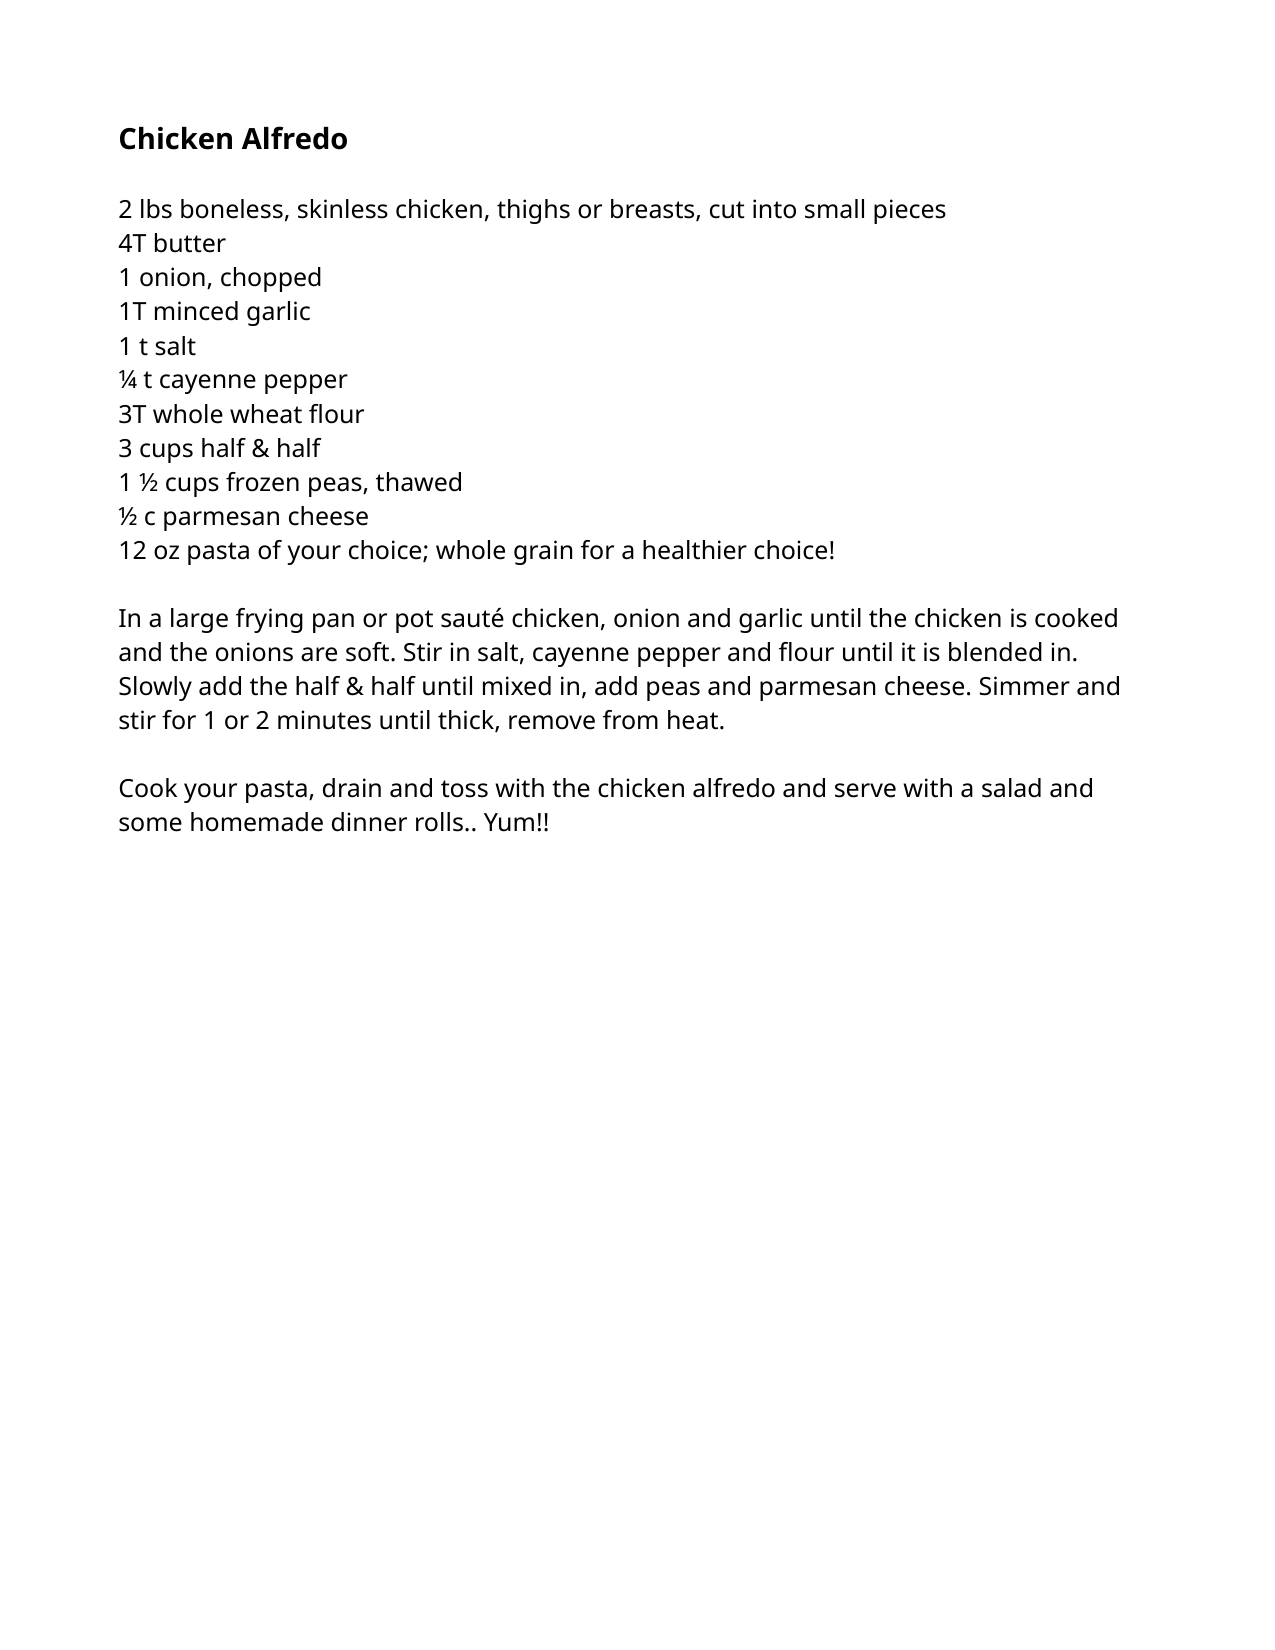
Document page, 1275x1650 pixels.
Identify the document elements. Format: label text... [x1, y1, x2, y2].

text Chicken Alfredo 2 lbs boneless, skinless chicken, thighs or breasts, cut into small pieces 4T butter 1 onion, chopped 1T minced garlic 1 t salt ¼ t cayenne pepper 3T whole wheat flour 3 cups half & half 1 ½ cups frozen peas, thawed ½ c parmesan cheese 12 oz pasta of your choice; whole grain for a healthier choice! In a large frying pan or pot sauté chicken, onion and garlic until the chicken is cooked and the onions are soft. Stir in salt, cayenne pepper and flour until it is blended in. Slowly add the half & half until mixed in, add peas and parmesan cheese. Simmer and stir for 1 or 2 minutes until thick, remove from heat. Cook your pasta, drain and toss with the chicken alfredo and serve with a salad and some homemade dinner rolls.. Yum!! [118, 118, 1157, 873]
